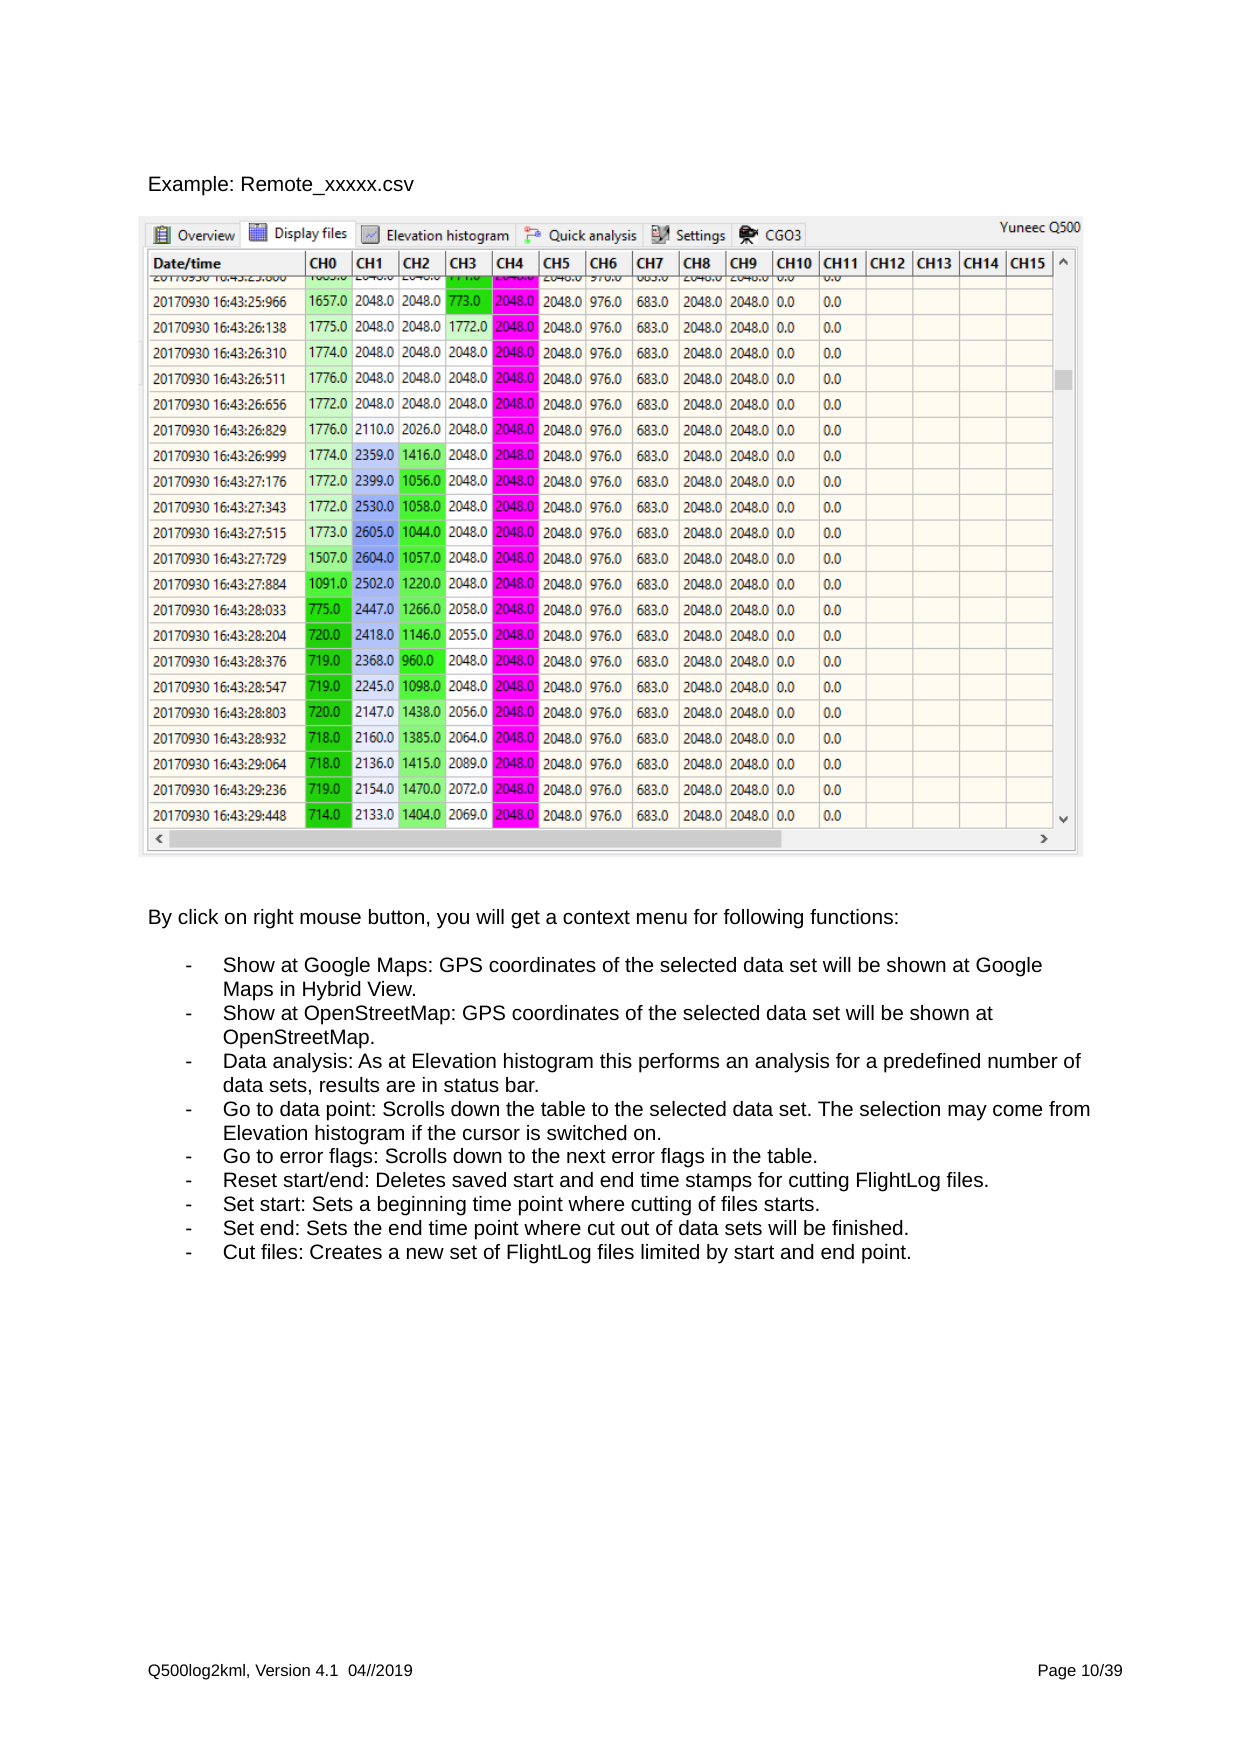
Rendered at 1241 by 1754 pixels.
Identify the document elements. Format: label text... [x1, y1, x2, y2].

list Show at OpenStreetMap: GPS coordinates of the selected data set will be shown at OpenStreetMap. [185, 1001, 1093, 1048]
list Go to data point: Scrolls down the table to the selected data set. The selection may come from Elevation histogram if the cursor is switched on. [185, 1096, 1093, 1144]
list Set start: Sets a beginning time point where cutting of files starts. [185, 1192, 1093, 1216]
list Set end: Sets the end time point where cut out of data sets will be finished. [185, 1216, 1093, 1240]
list Go to error flags: Scrolls down to the next error flags in the table. [185, 1144, 1093, 1168]
list Cut files: Creates a new set of FlightLog files limited by start and end point. [185, 1240, 1093, 1264]
list Data analysis: As at Elevation histogram this performs an analysis for a predefined number of data sets, results are in status bar. [185, 1048, 1093, 1096]
picture [138, 216, 1084, 857]
text Example: Remote_xxxxx.csv [148, 172, 1093, 196]
list Reset start/end: Deletes saved start and end time stamps for cutting FlightLog files. [185, 1168, 1093, 1192]
list Show at Google Maps: GPS coordinates of the selected data set will be shown at Google Maps in Hybrid View. [185, 953, 1093, 1001]
text By click on right mouse button, you will get a context menu for following functions: [148, 905, 1093, 929]
